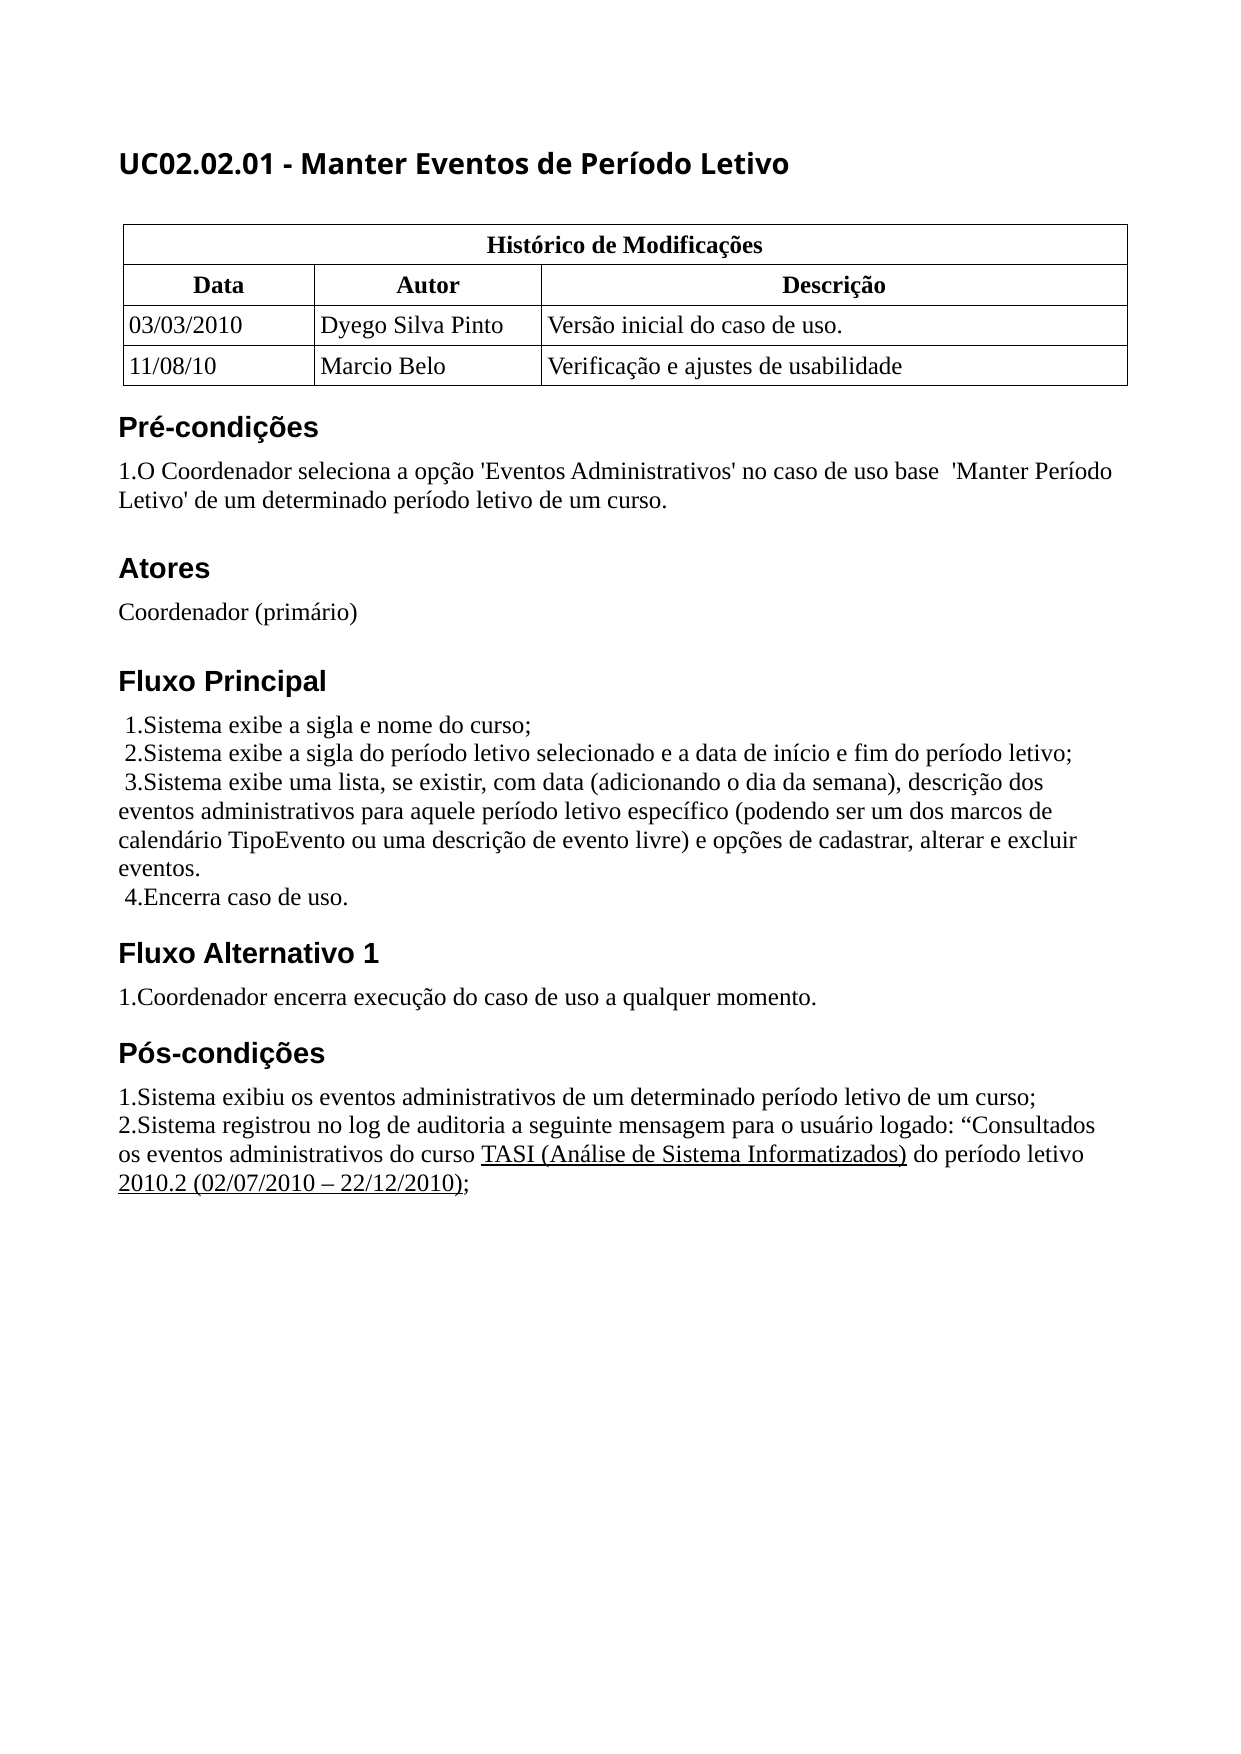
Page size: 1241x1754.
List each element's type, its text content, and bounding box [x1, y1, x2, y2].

table_cell Dyego Silva Pinto [315, 306, 541, 345]
list Sistema registrou no log de auditoria a seguinte mensagem para o usuário logado: “Consultados os eventos administrativos do curso TASI (Análise de Sistema Informatizados) do período letivo 2010.2 (02/07/2010 – 22/12/2010); [118, 1111, 1122, 1197]
text Coordenador (primário) [118, 597, 1122, 626]
subtitle UC02.02.01 - Manter Eventos de Período Letivo [118, 143, 1122, 183]
table_cell 08/11/10 [124, 346, 314, 385]
table_cell Descrição [542, 265, 1127, 305]
table_header Histórico de Modificações [124, 225, 1127, 264]
list Sistema exibe uma lista, se existir, com data (adicionando o dia da semana), descrição dos eventos administrativos para aquele período letivo específico (podendo ser um dos marcos de calendário TipoEvento ou uma descrição de evento livre) e opções de cadastrar, alterar e excluir eventos. [118, 767, 1122, 882]
list Encerra caso de uso. [118, 882, 1122, 911]
table_cell 03/03/2010 [124, 306, 314, 345]
list Sistema exibe a sigla e nome do curso; [118, 710, 1122, 738]
table_cell Marcio Belo [315, 346, 541, 385]
list O Coordenador seleciona a opção 'Eventos Administrativos' no caso de uso base 'Manter Período Letivo' de um determinado período letivo de um curso. [118, 456, 1122, 514]
list Coordenador encerra execução do caso de uso a qualquer momento. [118, 982, 1122, 1011]
table_cell Versão inicial do caso de uso. [542, 306, 1127, 345]
table_cell Verificação e ajustes de usabilidade [542, 346, 1127, 385]
list Sistema exibe a sigla do período letivo selecionado e a data de início e fim do período letivo; [118, 738, 1122, 767]
table_cell Autor [315, 265, 541, 305]
table_cell Data [124, 265, 314, 305]
subtitle Pré-condições [118, 410, 1122, 444]
subtitle Atores [118, 551, 1122, 585]
list Sistema exibiu os eventos administrativos de um determinado período letivo de um curso; [118, 1082, 1122, 1111]
subtitle Fluxo Alternativo 1 [118, 936, 1122, 969]
subtitle Pós-condições [118, 1036, 1122, 1069]
subtitle Fluxo Principal [118, 664, 1122, 697]
